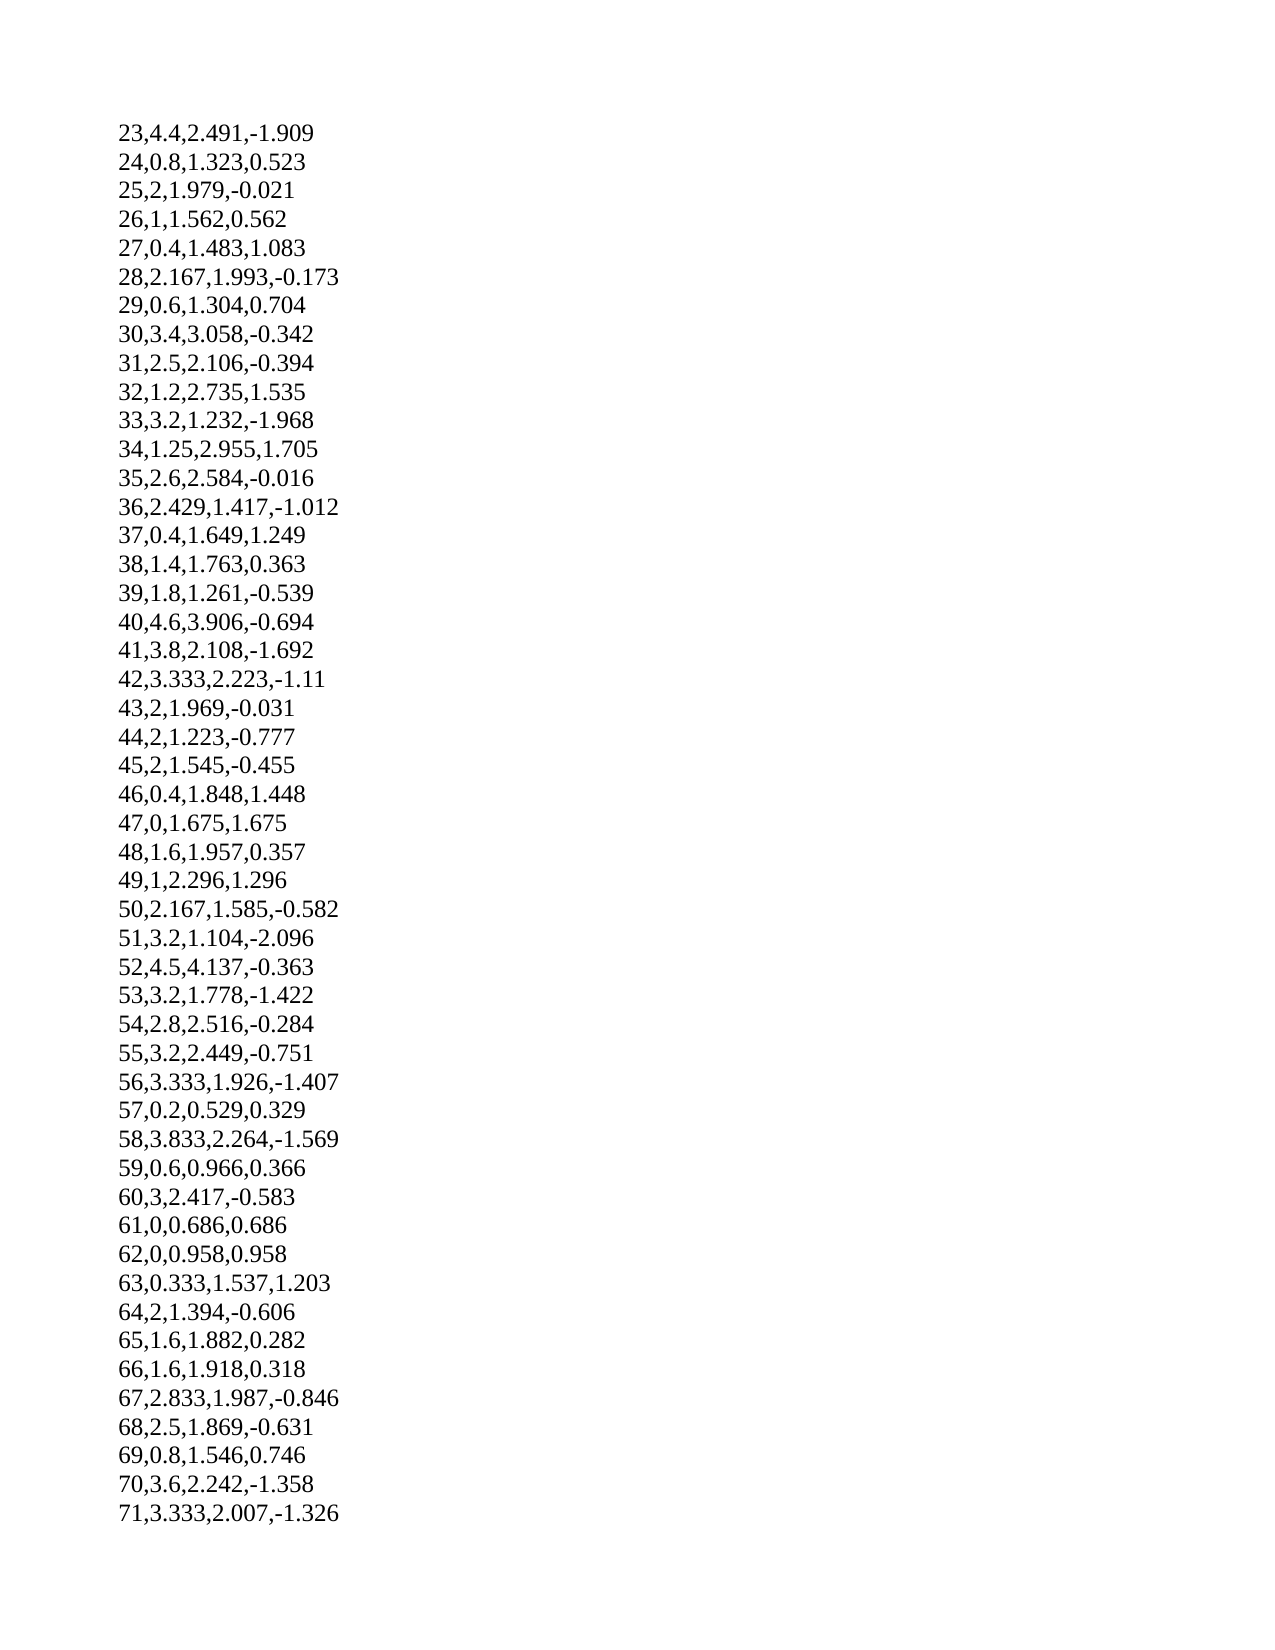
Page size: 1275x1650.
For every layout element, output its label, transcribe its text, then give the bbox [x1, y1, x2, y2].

text 23,4.4,2.491,-1.909 [118, 118, 1157, 147]
text 71,3.333,2.007,-1.326 [118, 1498, 1157, 1527]
text 25,2,1.979,-0.021 [118, 176, 1157, 204]
text 42,3.333,2.223,-1.11 [118, 664, 1157, 693]
text 38,1.4,1.763,0.363 [118, 549, 1157, 578]
text 44,2,1.223,-0.777 [118, 722, 1157, 751]
text 50,2.167,1.585,-0.582 [118, 894, 1157, 923]
text 63,0.333,1.537,1.203 [118, 1268, 1157, 1297]
text 28,2.167,1.993,-0.173 [118, 262, 1157, 291]
text 60,3,2.417,-0.583 [118, 1182, 1157, 1211]
text 65,1.6,1.882,0.282 [118, 1326, 1157, 1354]
text 56,3.333,1.926,-1.407 [118, 1067, 1157, 1096]
text 43,2,1.969,-0.031 [118, 693, 1157, 722]
text 70,3.6,2.242,-1.358 [118, 1469, 1157, 1498]
text 45,2,1.545,-0.455 [118, 751, 1157, 779]
text 54,2.8,2.516,-0.284 [118, 1009, 1157, 1038]
text 52,4.5,4.137,-0.363 [118, 952, 1157, 981]
text 39,1.8,1.261,-0.539 [118, 578, 1157, 607]
text 47,0,1.675,1.675 [118, 808, 1157, 837]
text 32,1.2,2.735,1.535 [118, 377, 1157, 406]
text 37,0.4,1.649,1.249 [118, 521, 1157, 549]
text 46,0.4,1.848,1.448 [118, 779, 1157, 808]
text 66,1.6,1.918,0.318 [118, 1354, 1157, 1383]
text 30,3.4,3.058,-0.342 [118, 319, 1157, 348]
text 48,1.6,1.957,0.357 [118, 837, 1157, 866]
text 55,3.2,2.449,-0.751 [118, 1038, 1157, 1067]
text 67,2.833,1.987,-0.846 [118, 1383, 1157, 1412]
text 26,1,1.562,0.562 [118, 204, 1157, 233]
text 29,0.6,1.304,0.704 [118, 291, 1157, 319]
text 35,2.6,2.584,-0.016 [118, 463, 1157, 492]
text 61,0,0.686,0.686 [118, 1211, 1157, 1239]
text 51,3.2,1.104,-2.096 [118, 923, 1157, 952]
text 34,1.25,2.955,1.705 [118, 434, 1157, 463]
text 69,0.8,1.546,0.746 [118, 1441, 1157, 1469]
text 41,3.8,2.108,-1.692 [118, 636, 1157, 664]
text 40,4.6,3.906,-0.694 [118, 607, 1157, 636]
text 64,2,1.394,-0.606 [118, 1297, 1157, 1326]
text 33,3.2,1.232,-1.968 [118, 406, 1157, 434]
text 58,3.833,2.264,-1.569 [118, 1124, 1157, 1153]
text 57,0.2,0.529,0.329 [118, 1096, 1157, 1124]
text 59,0.6,0.966,0.366 [118, 1153, 1157, 1182]
text 24,0.8,1.323,0.523 [118, 147, 1157, 176]
text 49,1,2.296,1.296 [118, 866, 1157, 894]
text 53,3.2,1.778,-1.422 [118, 981, 1157, 1009]
text 36,2.429,1.417,-1.012 [118, 492, 1157, 521]
text 31,2.5,2.106,-0.394 [118, 348, 1157, 377]
text 27,0.4,1.483,1.083 [118, 233, 1157, 262]
text 68,2.5,1.869,-0.631 [118, 1412, 1157, 1441]
text 62,0,0.958,0.958 [118, 1239, 1157, 1268]
